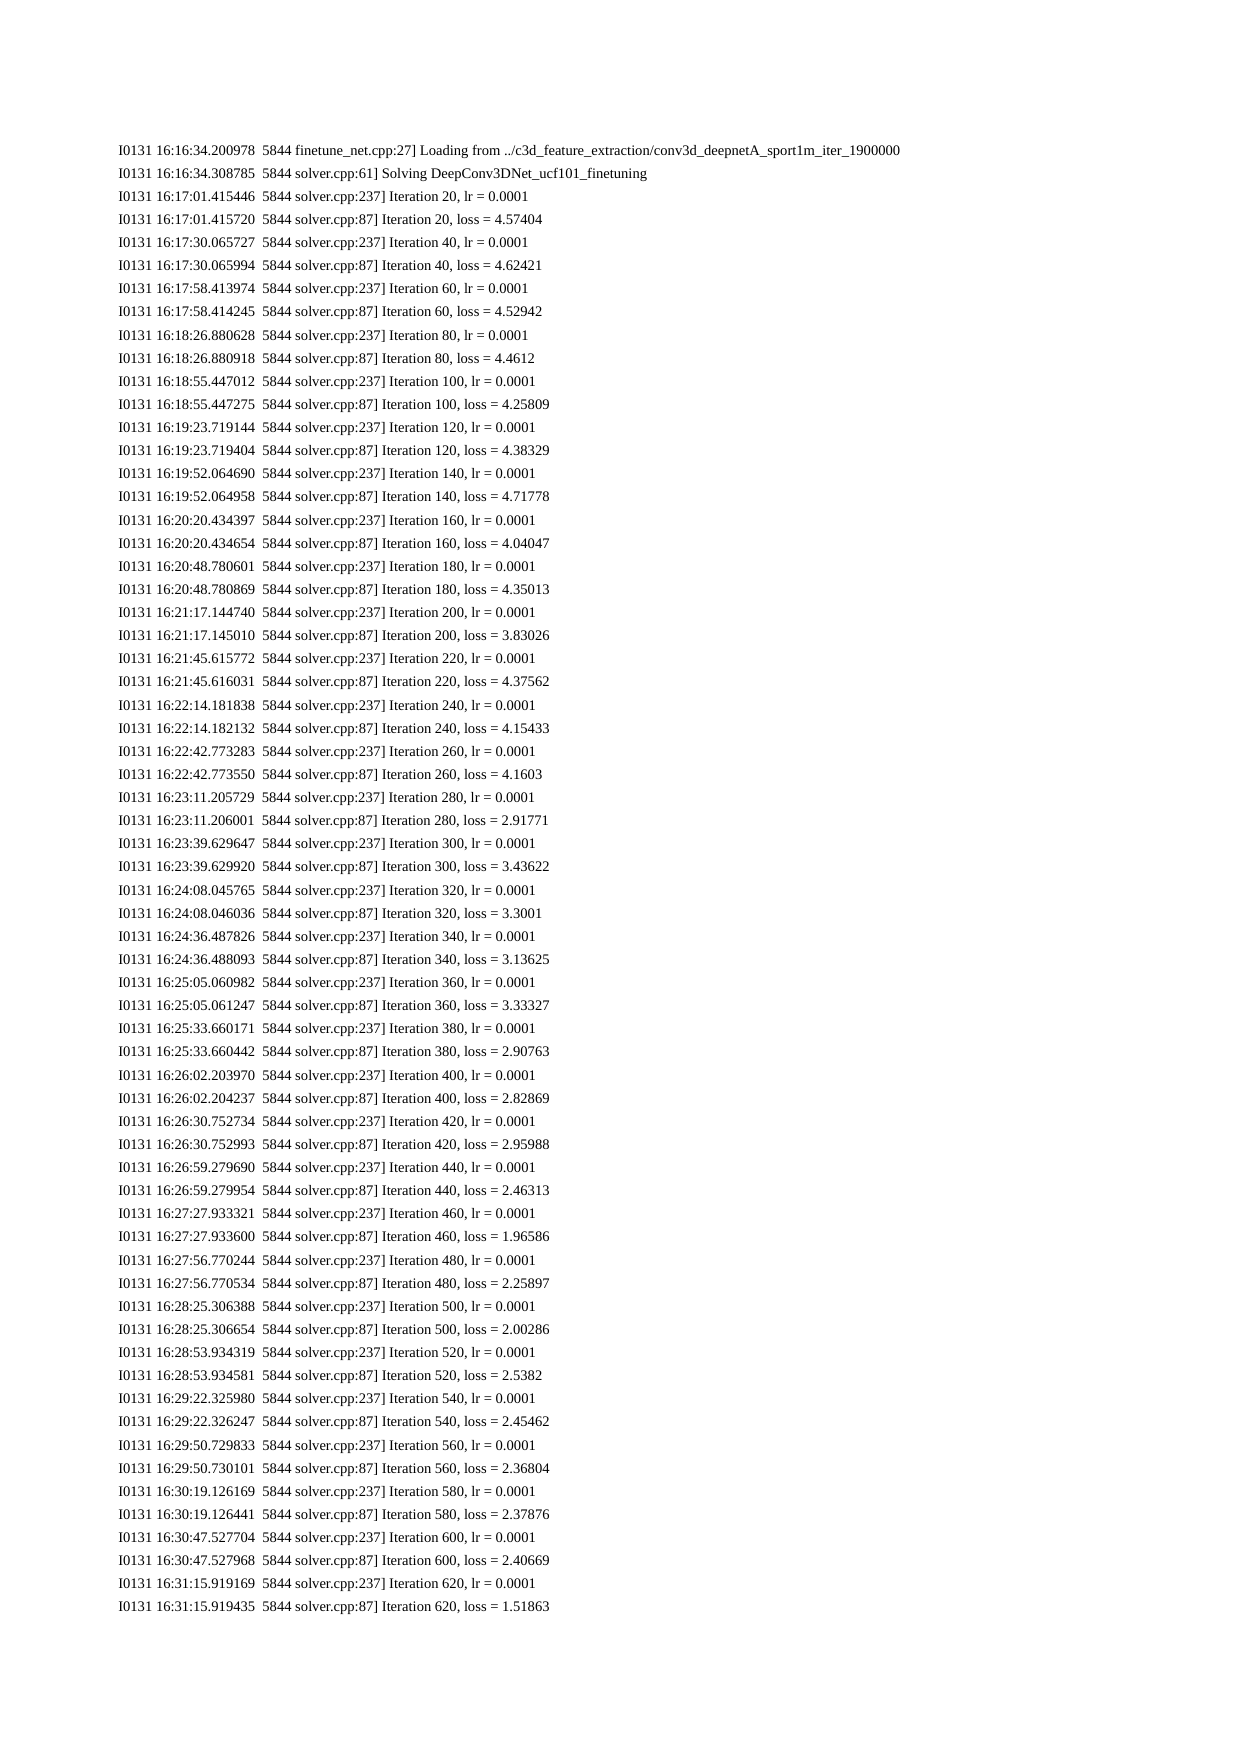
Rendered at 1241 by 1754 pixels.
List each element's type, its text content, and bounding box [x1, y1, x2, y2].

text I0131 16:20:20.434397 5844 solver.cpp:237] Iteration 160, lr = 0.0001 [118, 511, 1122, 528]
text I0131 16:21:45.616031 5844 solver.cpp:87] Iteration 220, loss = 4.37562 [118, 673, 1122, 690]
text I0131 16:29:50.729833 5844 solver.cpp:237] Iteration 560, lr = 0.0001 [118, 1436, 1122, 1453]
text I0131 16:22:42.773283 5844 solver.cpp:237] Iteration 260, lr = 0.0001 [118, 742, 1122, 759]
text I0131 16:24:08.045765 5844 solver.cpp:237] Iteration 320, lr = 0.0001 [118, 881, 1122, 898]
text I0131 16:30:47.527704 5844 solver.cpp:237] Iteration 600, lr = 0.0001 [118, 1529, 1122, 1546]
text I0131 16:19:52.064690 5844 solver.cpp:237] Iteration 140, lr = 0.0001 [118, 465, 1122, 482]
text I0131 16:26:30.752734 5844 solver.cpp:237] Iteration 420, lr = 0.0001 [118, 1112, 1122, 1129]
text I0131 16:22:42.773550 5844 solver.cpp:87] Iteration 260, loss = 4.1603 [118, 766, 1122, 782]
text I0131 16:17:01.415446 5844 solver.cpp:237] Iteration 20, lr = 0.0001 [118, 187, 1122, 204]
text I0131 16:16:34.308785 5844 solver.cpp:61] Solving DeepConv3DNet_ucf101_finetuning [118, 164, 1122, 181]
text I0131 16:19:23.719404 5844 solver.cpp:87] Iteration 120, loss = 4.38329 [118, 442, 1122, 459]
text I0131 16:25:05.060982 5844 solver.cpp:237] Iteration 360, lr = 0.0001 [118, 974, 1122, 991]
text I0131 16:29:22.325980 5844 solver.cpp:237] Iteration 540, lr = 0.0001 [118, 1390, 1122, 1407]
text I0131 16:26:59.279954 5844 solver.cpp:87] Iteration 440, loss = 2.46313 [118, 1182, 1122, 1199]
text I0131 16:17:30.065994 5844 solver.cpp:87] Iteration 40, loss = 4.62421 [118, 257, 1122, 274]
text I0131 16:25:33.660442 5844 solver.cpp:87] Iteration 380, loss = 2.90763 [118, 1043, 1122, 1060]
text I0131 16:27:27.933321 5844 solver.cpp:237] Iteration 460, lr = 0.0001 [118, 1205, 1122, 1222]
text I0131 16:17:58.414245 5844 solver.cpp:87] Iteration 60, loss = 4.52942 [118, 303, 1122, 320]
text I0131 16:22:14.181838 5844 solver.cpp:237] Iteration 240, lr = 0.0001 [118, 696, 1122, 713]
text I0131 16:19:23.719144 5844 solver.cpp:237] Iteration 120, lr = 0.0001 [118, 419, 1122, 436]
text I0131 16:28:25.306388 5844 solver.cpp:237] Iteration 500, lr = 0.0001 [118, 1297, 1122, 1314]
text I0131 16:22:14.182132 5844 solver.cpp:87] Iteration 240, loss = 4.15433 [118, 719, 1122, 736]
text I0131 16:18:55.447012 5844 solver.cpp:237] Iteration 100, lr = 0.0001 [118, 372, 1122, 389]
text I0131 16:30:19.126441 5844 solver.cpp:87] Iteration 580, loss = 2.37876 [118, 1506, 1122, 1522]
text I0131 16:16:34.200978 5844 finetune_net.cpp:27] Loading from ../c3d_feature_extraction/conv3d_deepnetA_sport1m_iter_1900000 [118, 141, 1122, 158]
text I0131 16:27:27.933600 5844 solver.cpp:87] Iteration 460, loss = 1.96586 [118, 1228, 1122, 1245]
text I0131 16:26:59.279690 5844 solver.cpp:237] Iteration 440, lr = 0.0001 [118, 1159, 1122, 1176]
text I0131 16:27:56.770534 5844 solver.cpp:87] Iteration 480, loss = 2.25897 [118, 1274, 1122, 1291]
text I0131 16:26:30.752993 5844 solver.cpp:87] Iteration 420, loss = 2.95988 [118, 1136, 1122, 1152]
text I0131 16:26:02.204237 5844 solver.cpp:87] Iteration 400, loss = 2.82869 [118, 1089, 1122, 1106]
text I0131 16:24:36.487826 5844 solver.cpp:237] Iteration 340, lr = 0.0001 [118, 927, 1122, 944]
text I0131 16:23:11.205729 5844 solver.cpp:237] Iteration 280, lr = 0.0001 [118, 789, 1122, 806]
text I0131 16:21:17.144740 5844 solver.cpp:237] Iteration 200, lr = 0.0001 [118, 604, 1122, 621]
text I0131 16:31:15.919169 5844 solver.cpp:237] Iteration 620, lr = 0.0001 [118, 1575, 1122, 1592]
text I0131 16:25:33.660171 5844 solver.cpp:237] Iteration 380, lr = 0.0001 [118, 1020, 1122, 1037]
text I0131 16:31:15.919435 5844 solver.cpp:87] Iteration 620, loss = 1.51863 [118, 1598, 1122, 1615]
text I0131 16:20:48.780601 5844 solver.cpp:237] Iteration 180, lr = 0.0001 [118, 557, 1122, 574]
text I0131 16:21:17.145010 5844 solver.cpp:87] Iteration 200, loss = 3.83026 [118, 627, 1122, 644]
text I0131 16:18:26.880628 5844 solver.cpp:237] Iteration 80, lr = 0.0001 [118, 326, 1122, 343]
text I0131 16:28:25.306654 5844 solver.cpp:87] Iteration 500, loss = 2.00286 [118, 1321, 1122, 1337]
text I0131 16:23:11.206001 5844 solver.cpp:87] Iteration 280, loss = 2.91771 [118, 812, 1122, 829]
text I0131 16:18:55.447275 5844 solver.cpp:87] Iteration 100, loss = 4.25809 [118, 396, 1122, 412]
text I0131 16:30:19.126169 5844 solver.cpp:237] Iteration 580, lr = 0.0001 [118, 1482, 1122, 1499]
text I0131 16:20:20.434654 5844 solver.cpp:87] Iteration 160, loss = 4.04047 [118, 534, 1122, 551]
text I0131 16:29:22.326247 5844 solver.cpp:87] Iteration 540, loss = 2.45462 [118, 1413, 1122, 1430]
text I0131 16:19:52.064958 5844 solver.cpp:87] Iteration 140, loss = 4.71778 [118, 488, 1122, 505]
text I0131 16:20:48.780869 5844 solver.cpp:87] Iteration 180, loss = 4.35013 [118, 581, 1122, 597]
text I0131 16:28:53.934319 5844 solver.cpp:237] Iteration 520, lr = 0.0001 [118, 1344, 1122, 1361]
text I0131 16:24:36.488093 5844 solver.cpp:87] Iteration 340, loss = 3.13625 [118, 951, 1122, 967]
text I0131 16:25:05.061247 5844 solver.cpp:87] Iteration 360, loss = 3.33327 [118, 997, 1122, 1014]
text I0131 16:17:01.415720 5844 solver.cpp:87] Iteration 20, loss = 4.57404 [118, 211, 1122, 227]
text I0131 16:21:45.615772 5844 solver.cpp:237] Iteration 220, lr = 0.0001 [118, 650, 1122, 667]
text I0131 16:29:50.730101 5844 solver.cpp:87] Iteration 560, loss = 2.36804 [118, 1459, 1122, 1476]
text I0131 16:28:53.934581 5844 solver.cpp:87] Iteration 520, loss = 2.5382 [118, 1367, 1122, 1384]
text I0131 16:17:58.413974 5844 solver.cpp:237] Iteration 60, lr = 0.0001 [118, 280, 1122, 297]
text I0131 16:26:02.203970 5844 solver.cpp:237] Iteration 400, lr = 0.0001 [118, 1066, 1122, 1083]
text I0131 16:23:39.629647 5844 solver.cpp:237] Iteration 300, lr = 0.0001 [118, 835, 1122, 852]
text I0131 16:30:47.527968 5844 solver.cpp:87] Iteration 600, loss = 2.40669 [118, 1552, 1122, 1569]
text I0131 16:18:26.880918 5844 solver.cpp:87] Iteration 80, loss = 4.4612 [118, 349, 1122, 366]
text I0131 16:27:56.770244 5844 solver.cpp:237] Iteration 480, lr = 0.0001 [118, 1251, 1122, 1268]
text I0131 16:23:39.629920 5844 solver.cpp:87] Iteration 300, loss = 3.43622 [118, 858, 1122, 875]
text I0131 16:17:30.065727 5844 solver.cpp:237] Iteration 40, lr = 0.0001 [118, 234, 1122, 251]
text I0131 16:24:08.046036 5844 solver.cpp:87] Iteration 320, loss = 3.3001 [118, 904, 1122, 921]
